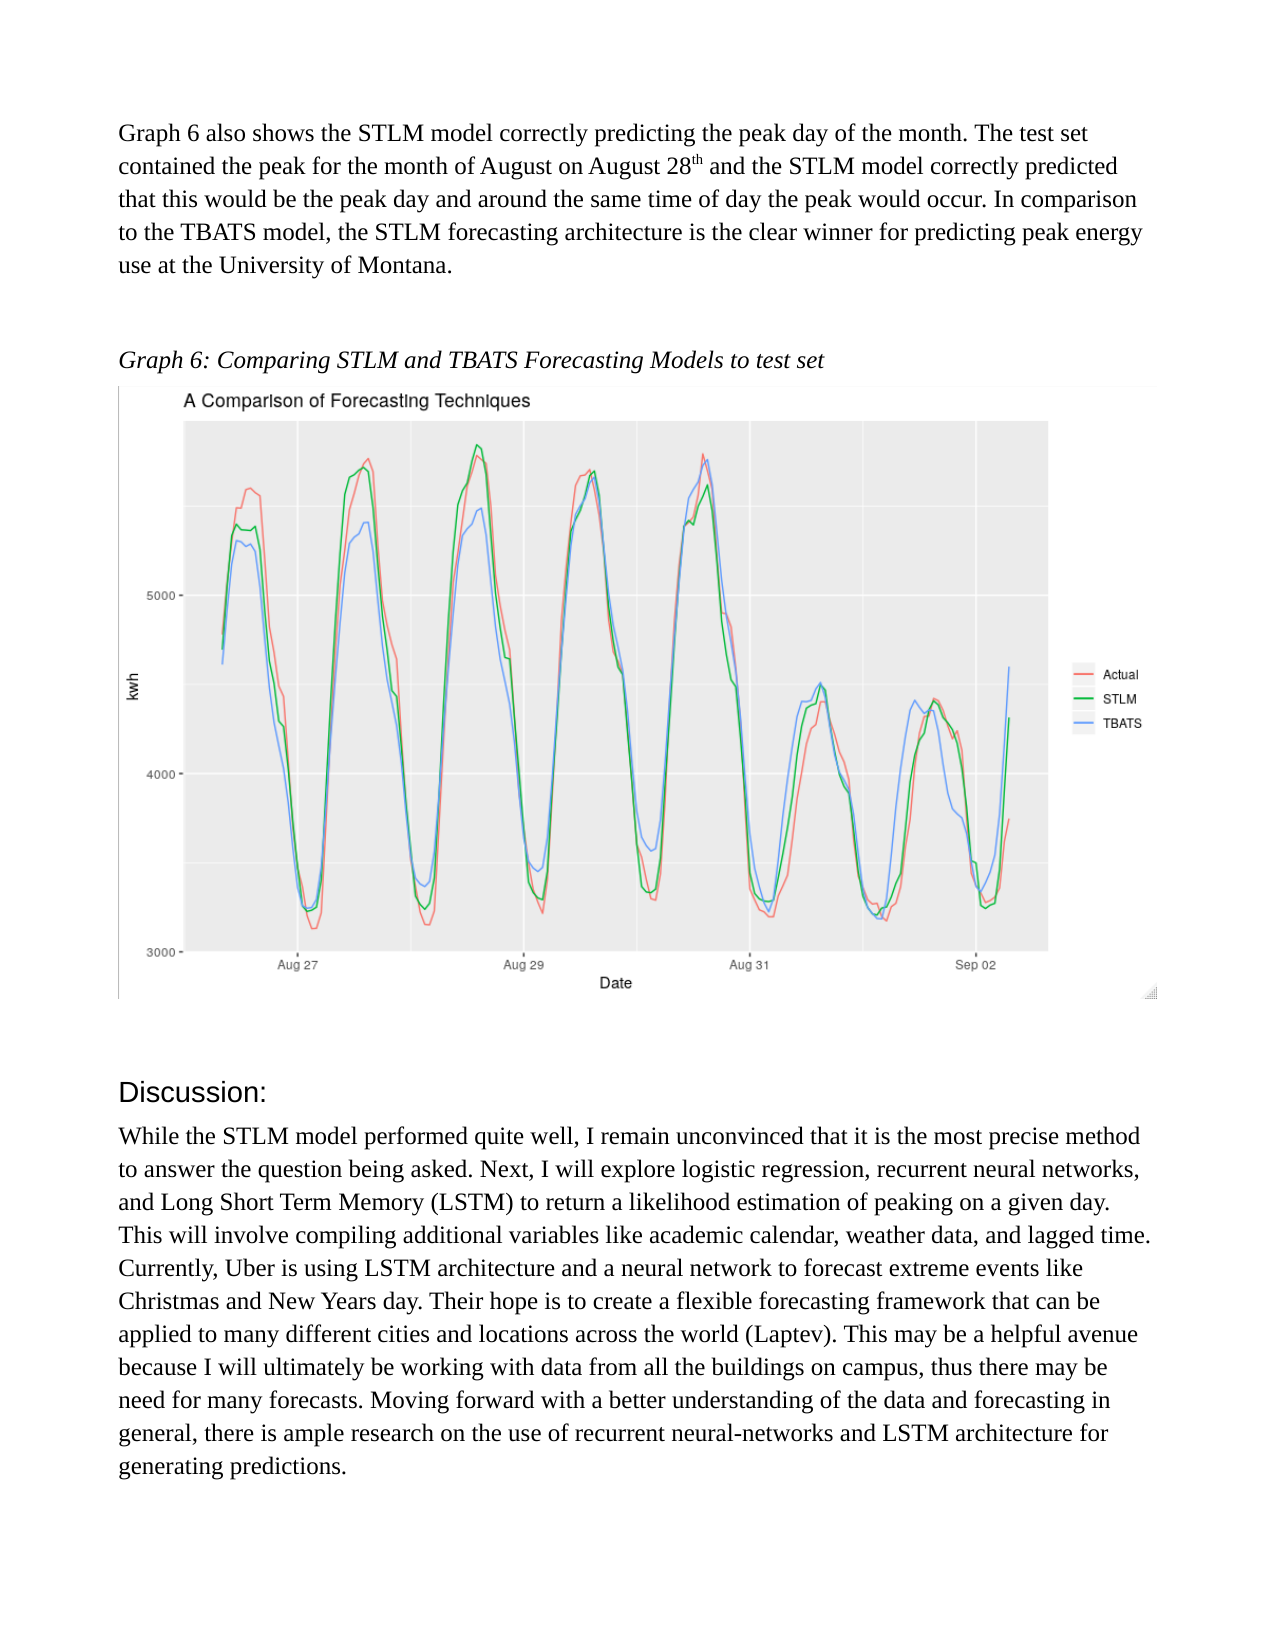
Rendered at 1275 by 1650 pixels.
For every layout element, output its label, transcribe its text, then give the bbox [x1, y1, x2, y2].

text While the STLM model performed quite well, I remain unconvinced that it is the most precise method to answer the question being asked. Next, I will explore logistic regression, recurrent neural networks, and Long Short Term Memory (LSTM) to return a likelihood estimation of peaking on a given day. This will involve compiling additional variables like academic calendar, weather data, and lagged time. Currently, Uber is using LSTM architecture and a neural network to forecast extreme events like Christmas and New Years day. Their hope is to create a flexible forecasting framework that can be applied to many different cities and locations across the world (Laptev). This may be a helpful avenue because I will ultimately be working with data from all the buildings on campus, thus there may be need for many forecasts. Moving forward with a better understanding of the data and forecasting in general, there is ample research on the use of recurrent neural-networks and LSTM architecture for generating predictions. [118, 1121, 1157, 1480]
subtitle Discussion: [118, 1075, 1157, 1109]
text Graph 6: Comparing STLM and TBATS Forecasting Models to test set [118, 345, 1157, 374]
text Graph 6 also shows the STLM model correctly predicting the peak day of the month. The test set contained the peak for the month of August on August 28th and the STLM model correctly predicted that this would be the peak day and around the same time of day the peak would occur. In comparison to the TBATS model, the STLM forecasting architecture is the clear winner for predicting peak energy use at the University of Montana. [118, 118, 1157, 279]
picture [118, 386, 1157, 999]
